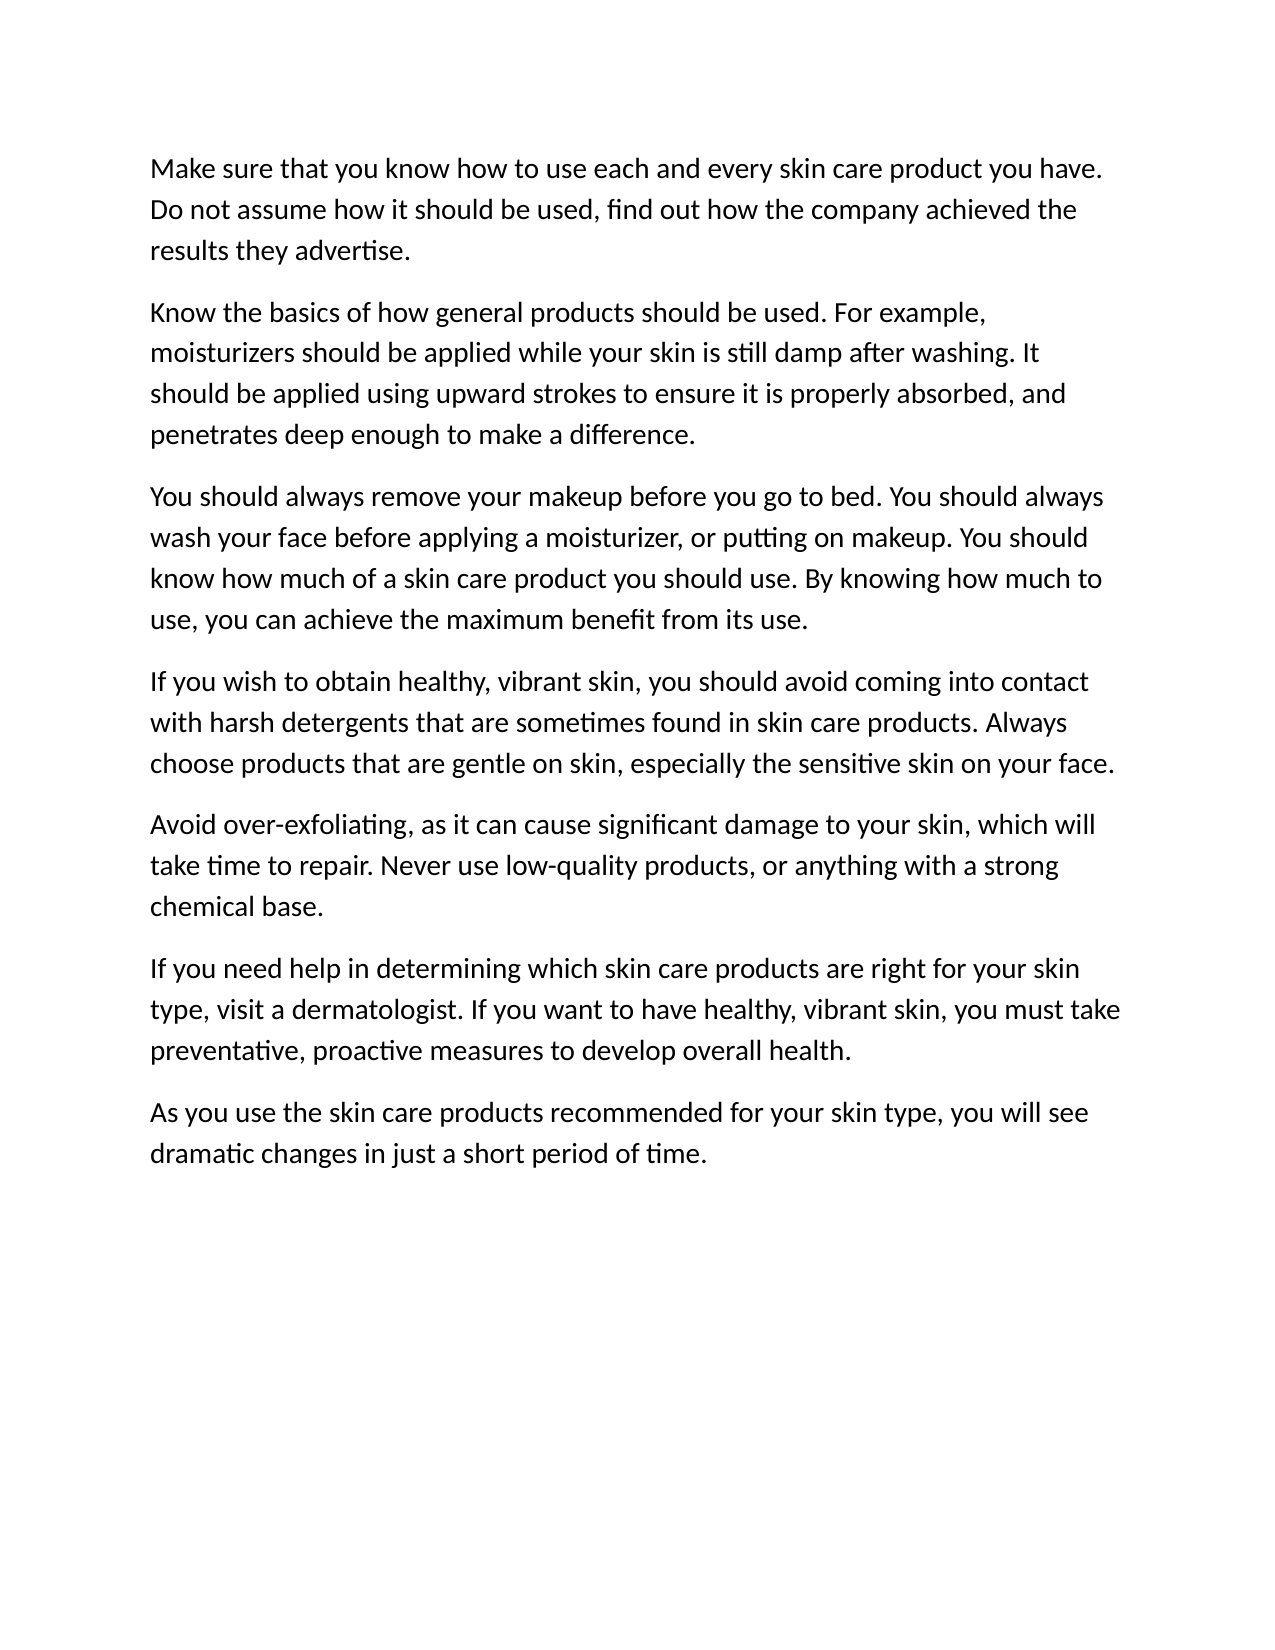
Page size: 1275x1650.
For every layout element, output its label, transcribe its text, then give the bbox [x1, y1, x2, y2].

text If you need help in determining which skin care products are right for your skin type, visit a dermatologist. If you want to have healthy, vibrant skin, you must take preventative, proactive measures to develop overall health. [150, 950, 1125, 1068]
text You should always remove your makeup before you go to bed. You should always wash your face before applying a moisturizer, or putting on makeup. You should know how much of a skin care product you should use. By knowing how much to use, you can achieve the maximum benefit from its use. [150, 478, 1125, 637]
text Avoid over-exfoliating, as it can cause significant damage to your skin, which will take time to repair. Never use low-quality products, or anything with a strong chemical base. [150, 806, 1125, 924]
text As you use the skin care products recommended for your skin type, you will see dramatic changes in just a short period of time. [150, 1094, 1125, 1170]
text If you wish to obtain healthy, vibrant skin, you should avoid coming into contact with harsh detergents that are sometimes found in skin care products. Always choose products that are gentle on skin, especially the sensitive skin on your face. [150, 663, 1125, 780]
text Make sure that you know how to use each and every skin care product you have. Do not assume how it should be used, find out how the company achieved the results they advertise. [150, 150, 1125, 267]
text Know the basics of how general products should be used. For example, moisturizers should be applied while your skin is still damp after washing. It should be applied using upward strokes to ensure it is properly absorbed, and penetrates deep enough to make a difference. [150, 294, 1125, 452]
